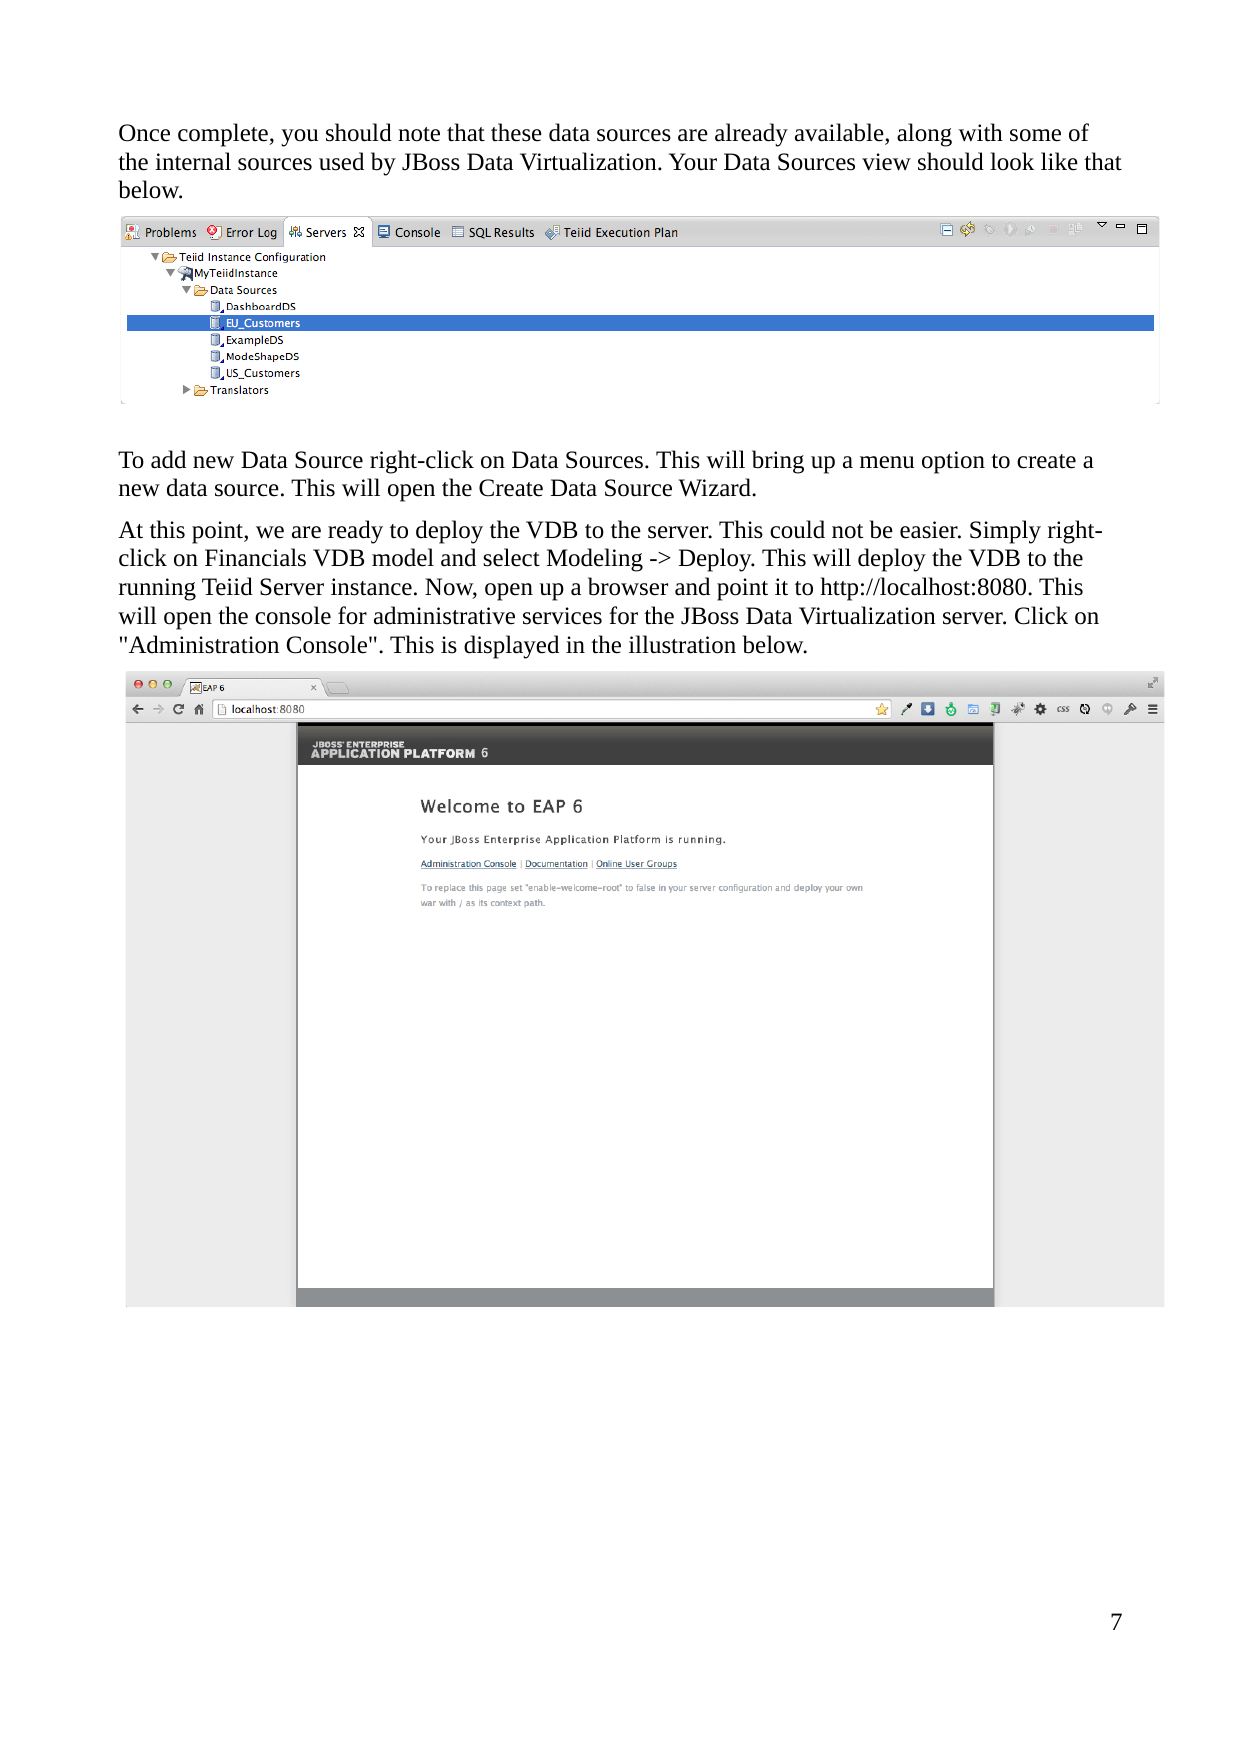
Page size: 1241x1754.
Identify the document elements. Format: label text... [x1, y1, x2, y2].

text To add new Data Source right-click on Data Sources. This will bring up a menu option to create a new data source. This will open the Create Data Source Wizard. [118, 445, 1122, 502]
picture [120, 216, 1160, 404]
picture [125, 671, 1165, 1307]
text Once complete, you should note that these data sources are already available, along with some of the internal sources used by JBoss Data Virtualization. Your Data Sources view should look like that below. [118, 118, 1122, 204]
text At this point, we are ready to deploy the VDB to the server. This could not be easier. Simply right-click on Financials VDB model and select Modeling -> Deploy. This will deploy the VDB to the running Teiid Server instance. Now, open up a browser and point it to http://localhost:8080. This will open the console for administrative services for the JBoss Data Virtualization server. Click on "Administration Console". This is displayed in the illustration below. [118, 515, 1122, 658]
